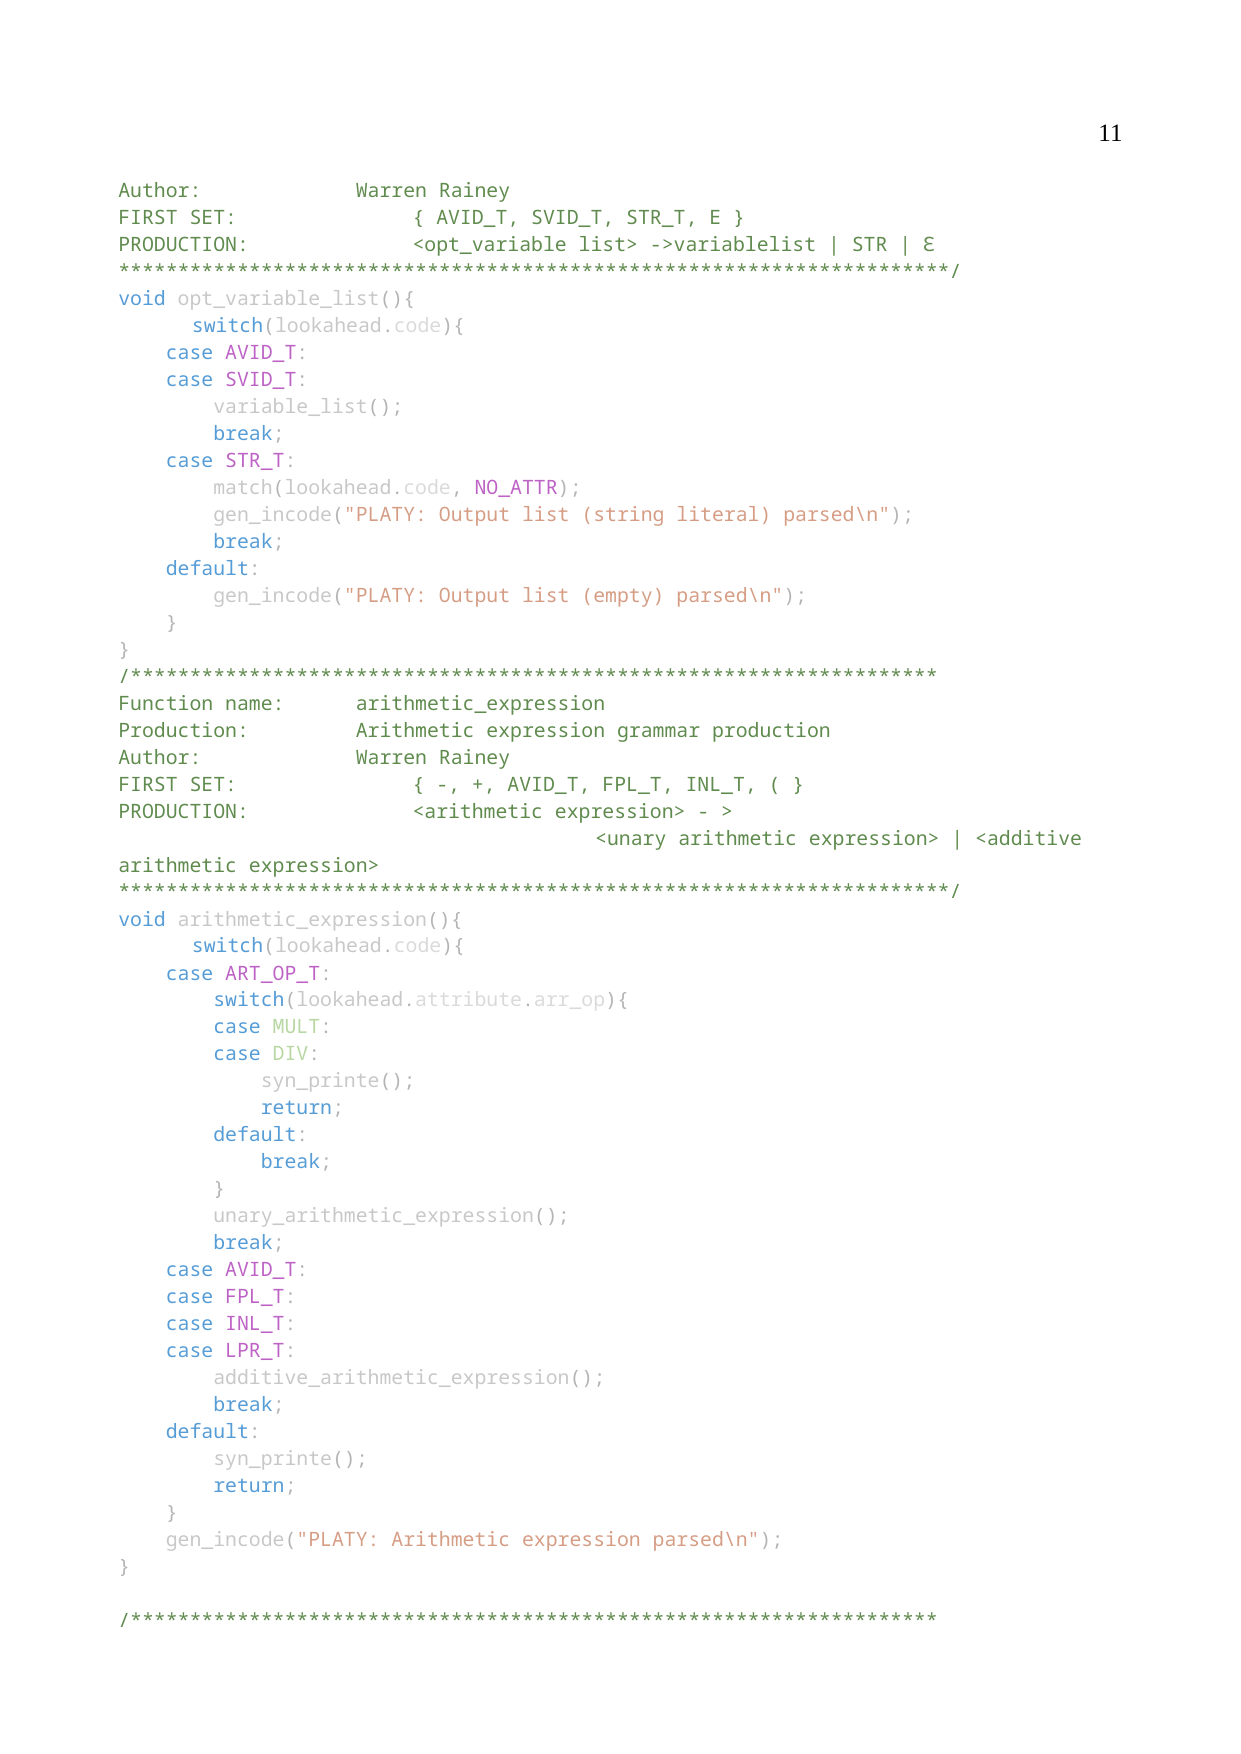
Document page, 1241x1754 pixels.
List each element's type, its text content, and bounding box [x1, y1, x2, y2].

text FIRST SET: { -, +, AVID_T, FPL_T, INL_T, ( } [118, 770, 1122, 797]
text gen_incode("PLATY: Output list (empty) parsed\n"); [118, 581, 1122, 608]
text switch(lookahead.code){ [118, 311, 1122, 338]
text syn_printe(); [118, 1444, 1122, 1471]
text break; [118, 1390, 1122, 1417]
text break; [118, 1228, 1122, 1256]
text /******************************************************************** [118, 1606, 1122, 1633]
text PRODUCTION: <opt_variable list> ->variablelist | STR | Ɛ [118, 230, 1122, 257]
text } [118, 1552, 1122, 1579]
text FIRST SET: { AVID_T, SVID_T, STR_T, E } [118, 203, 1122, 230]
text /******************************************************************** [118, 662, 1122, 689]
text void arithmetic_expression(){ [118, 905, 1122, 932]
text unary_arithmetic_expression(); [118, 1202, 1122, 1228]
text syn_printe(); [118, 1067, 1122, 1094]
text Author: Warren Rainey [118, 176, 1122, 203]
text case FPL_T: [118, 1282, 1122, 1309]
text variable_list(); [118, 392, 1122, 419]
text PRODUCTION: <arithmetic expression> - > [118, 797, 1122, 824]
text break; [118, 419, 1122, 446]
text case DIV: [118, 1040, 1122, 1067]
text } [118, 635, 1122, 662]
text case STR_T: [118, 446, 1122, 473]
text additive_arithmetic_expression(); [118, 1363, 1122, 1390]
text break; [118, 1148, 1122, 1174]
text case MULT: [118, 1013, 1122, 1040]
text default: [118, 1417, 1122, 1444]
text **********************************************************************/ [118, 878, 1122, 905]
text case INL_T: [118, 1309, 1122, 1336]
text gen_incode("PLATY: Arithmetic expression parsed\n"); [118, 1525, 1122, 1552]
text default: [118, 1121, 1122, 1148]
text case AVID_T: [118, 338, 1122, 365]
text } [118, 1498, 1122, 1525]
text void opt_variable_list(){ [118, 284, 1122, 311]
text Production: Arithmetic expression grammar production [118, 716, 1122, 743]
text return; [118, 1471, 1122, 1498]
text match(lookahead.code, NO_ATTR); [118, 473, 1122, 500]
text switch(lookahead.attribute.arr_op){ [118, 986, 1122, 1013]
text **********************************************************************/ [118, 257, 1122, 284]
text Author: Warren Rainey [118, 743, 1122, 770]
text case ART_OP_T: [118, 959, 1122, 986]
text <unary arithmetic expression> | <additive arithmetic expression> [118, 824, 1122, 878]
text case SVID_T: [118, 365, 1122, 392]
text case LPR_T: [118, 1336, 1122, 1363]
text Function name: arithmetic_expression [118, 689, 1122, 716]
text } [118, 608, 1122, 635]
text return; [118, 1094, 1122, 1121]
text break; [118, 527, 1122, 554]
text default: [118, 554, 1122, 581]
text gen_incode("PLATY: Output list (string literal) parsed\n"); [118, 500, 1122, 527]
text } [118, 1174, 1122, 1202]
text switch(lookahead.code){ [118, 932, 1122, 959]
text case AVID_T: [118, 1256, 1122, 1282]
